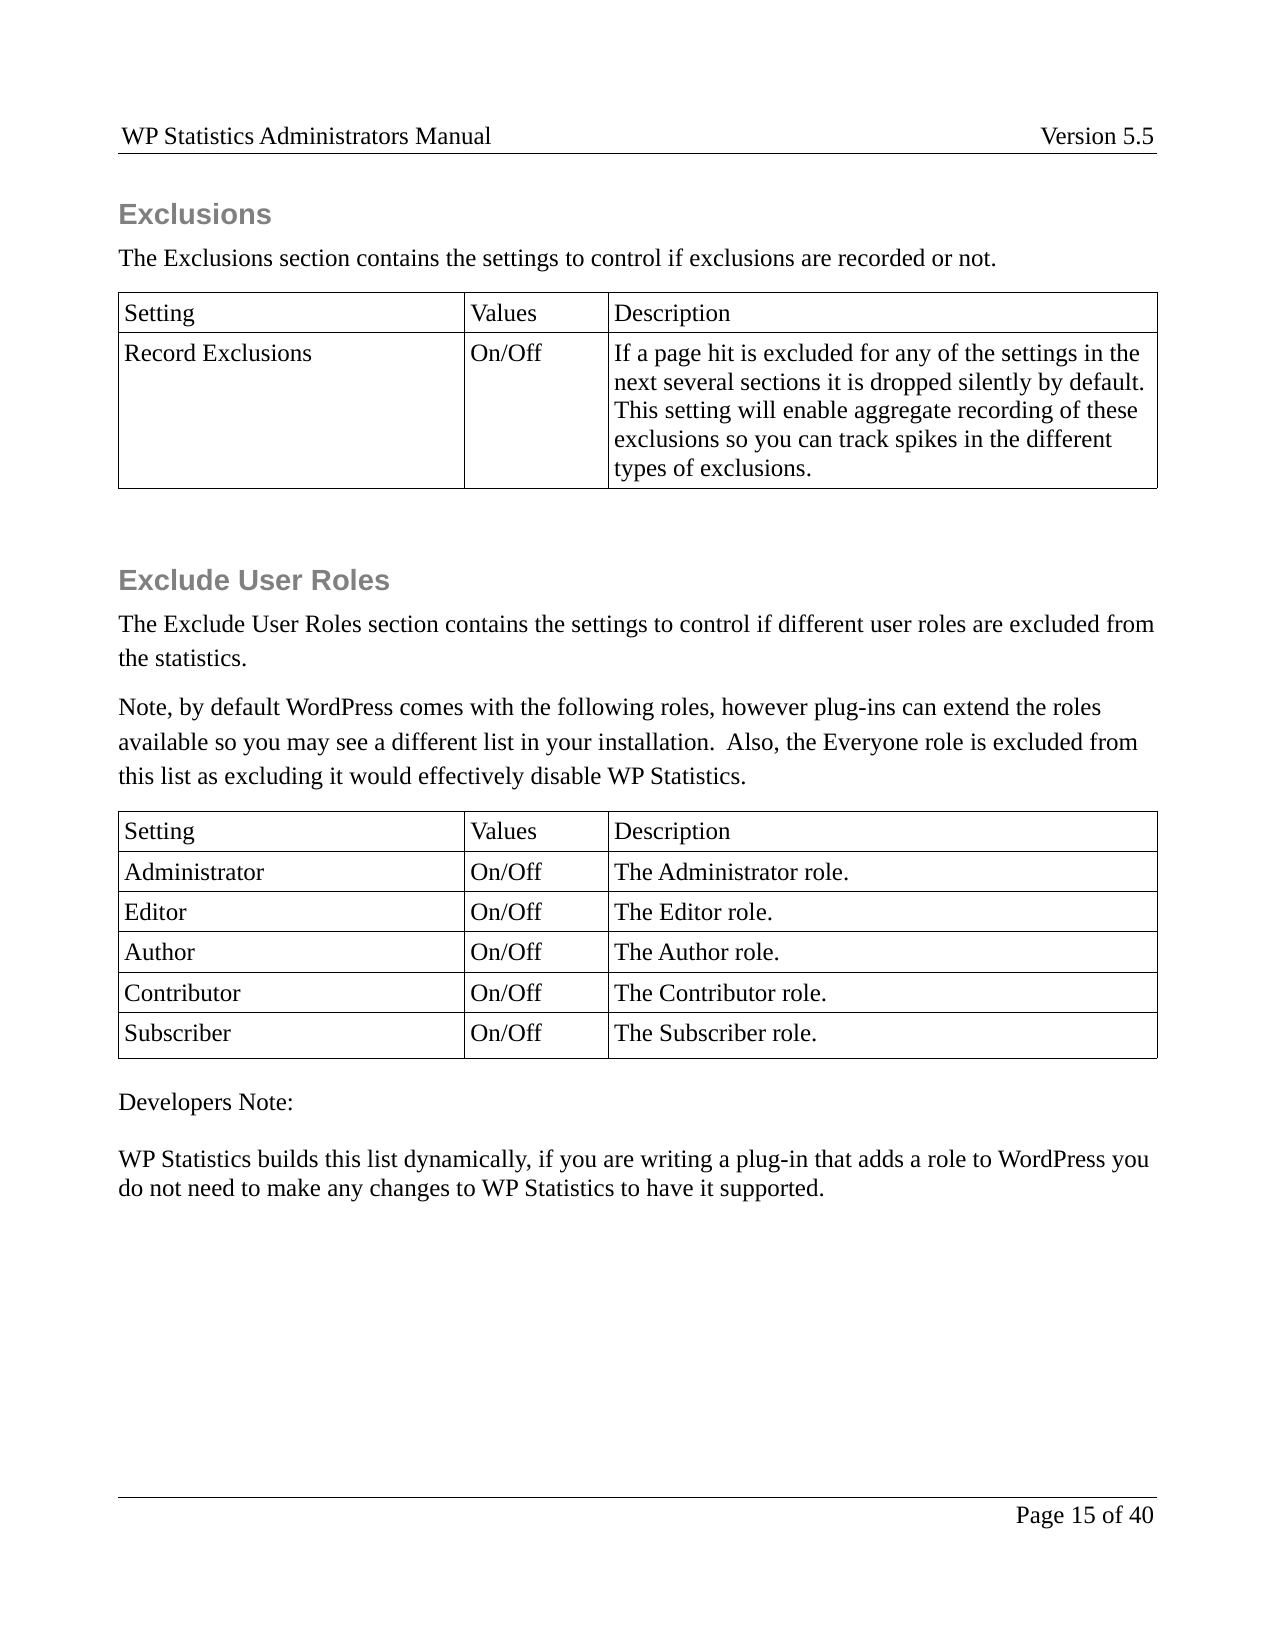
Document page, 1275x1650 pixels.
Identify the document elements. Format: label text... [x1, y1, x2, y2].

table_cell The Contributor role. [609, 973, 1157, 1012]
table_cell Contributor [119, 973, 464, 1012]
table_cell The Administrator role. [609, 852, 1157, 891]
table_cell On/Off [465, 892, 608, 931]
table_cell On/Off [465, 973, 608, 1012]
table_cell Record Exclusions [119, 333, 464, 488]
table_header Values [465, 812, 608, 851]
table_header Description [609, 293, 1157, 332]
text The Exclusions section contains the settings to control if exclusions are recorded or not. [118, 243, 1157, 272]
table_cell Editor [119, 892, 464, 931]
table_cell On/Off [465, 333, 608, 488]
table_cell On/Off [465, 932, 608, 972]
table_header Setting [119, 293, 464, 332]
text The Exclude User Roles section contains the settings to control if different user roles are excluded from the statistics. [118, 609, 1157, 672]
table_header Description [609, 812, 1157, 851]
text Developers Note: [118, 1087, 1157, 1116]
table_cell The Editor role. [609, 892, 1157, 931]
table_cell Administrator [119, 852, 464, 891]
table_header Values [465, 293, 608, 332]
text WP Statistics builds this list dynamically, if you are writing a plug-in that adds a role to WordPress you do not need to make any changes to WP Statistics to have it supported. [118, 1144, 1157, 1202]
table_cell On/Off [465, 852, 608, 891]
subtitle Exclude User Roles [118, 563, 1157, 596]
table_cell Subscriber [119, 1013, 464, 1058]
table_cell The Subscriber role. [609, 1013, 1157, 1058]
text Note, by default WordPress comes with the following roles, however plug-ins can extend the roles available so you may see a different list in your installation. Also, the Everyone role is excluded from this list as excluding it would effectively disable WP Statistics. [118, 692, 1157, 790]
table_cell The Author role. [609, 932, 1157, 972]
subtitle Exclusions [118, 197, 1157, 230]
table_header Setting [119, 812, 464, 851]
table_cell If a page hit is excluded for any of the settings in the next several sections it is dropped silently by default. This setting will enable aggregate recording of these exclusions so you can track spikes in the different types of exclusions. [609, 333, 1157, 488]
table_cell On/Off [465, 1013, 608, 1058]
table_cell Author [119, 932, 464, 972]
